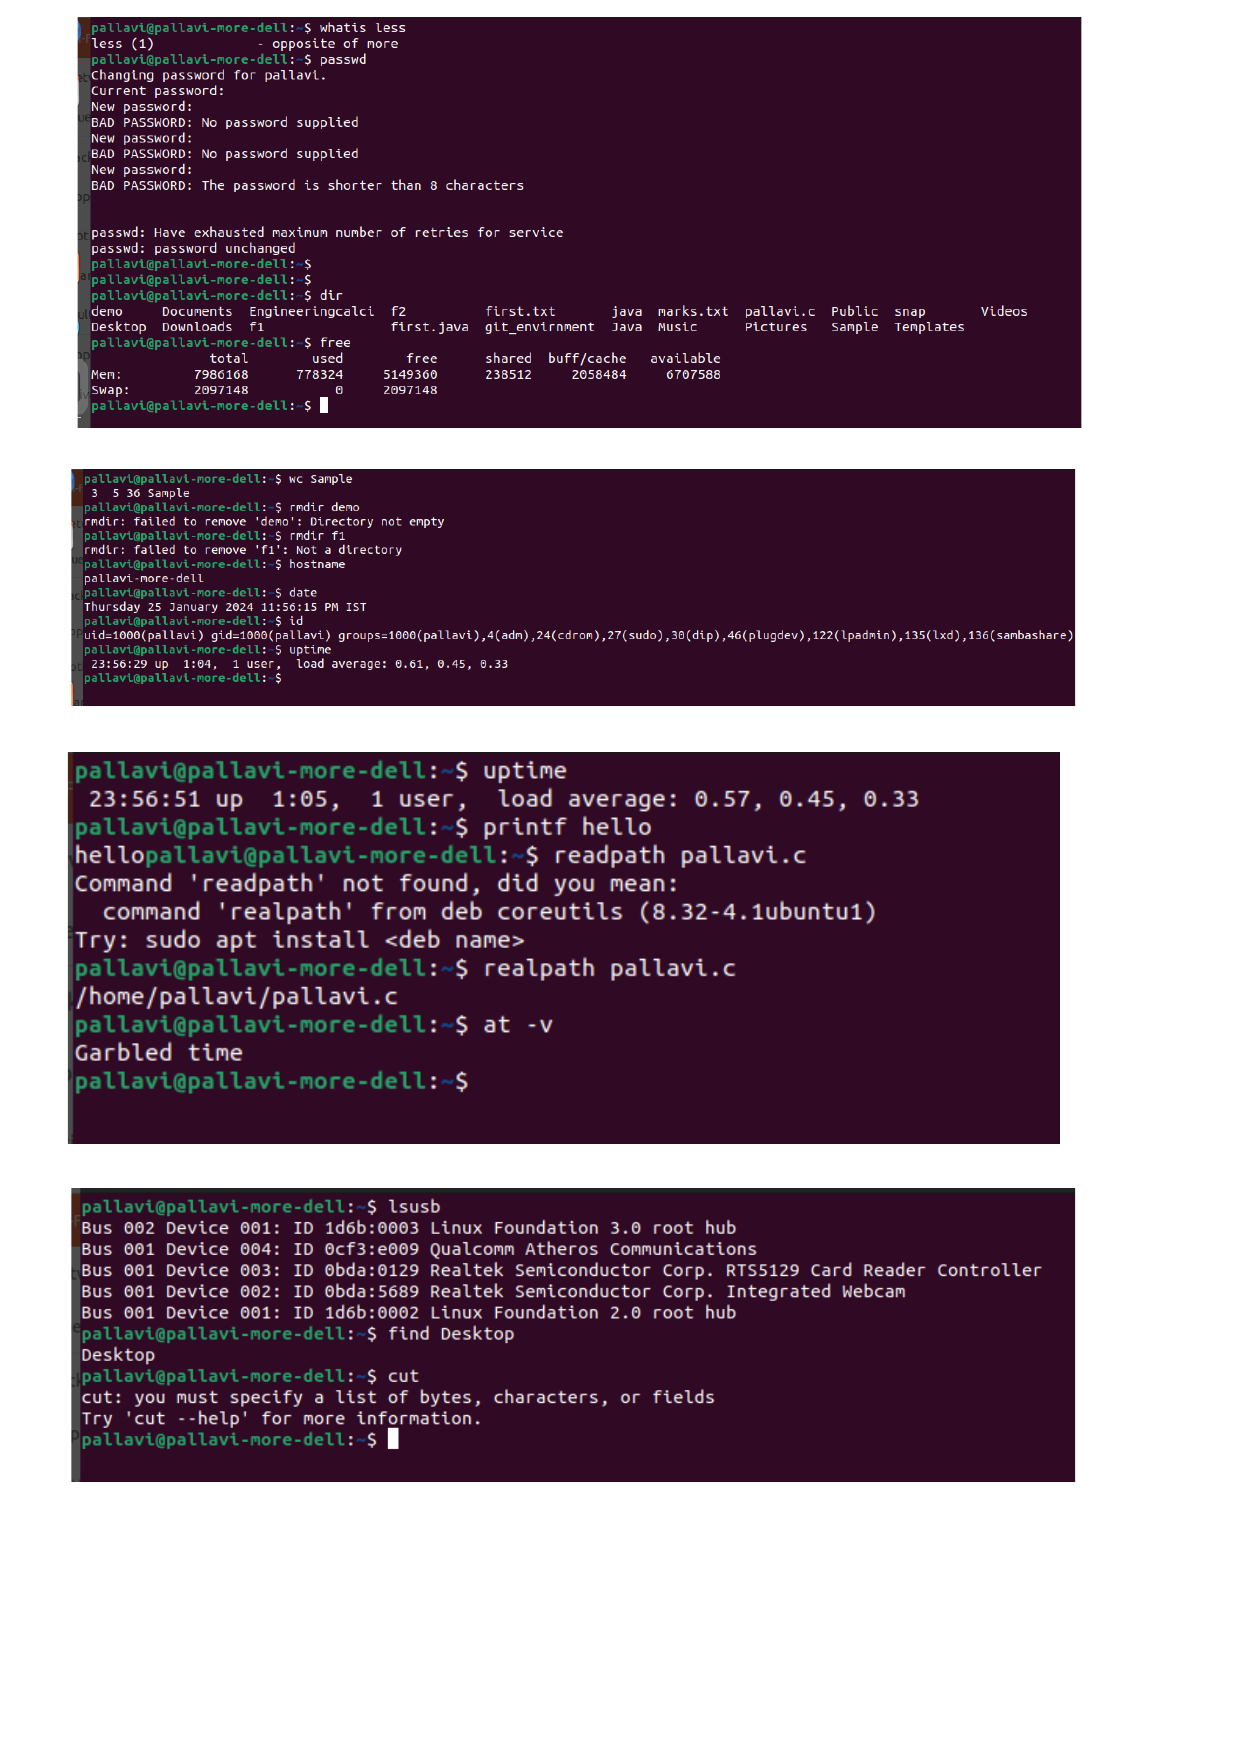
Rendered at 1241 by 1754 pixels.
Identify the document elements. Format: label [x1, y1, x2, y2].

picture [71, 1188, 1076, 1482]
picture [67, 752, 1060, 1144]
picture [71, 469, 1076, 706]
picture [77, 17, 1082, 428]
